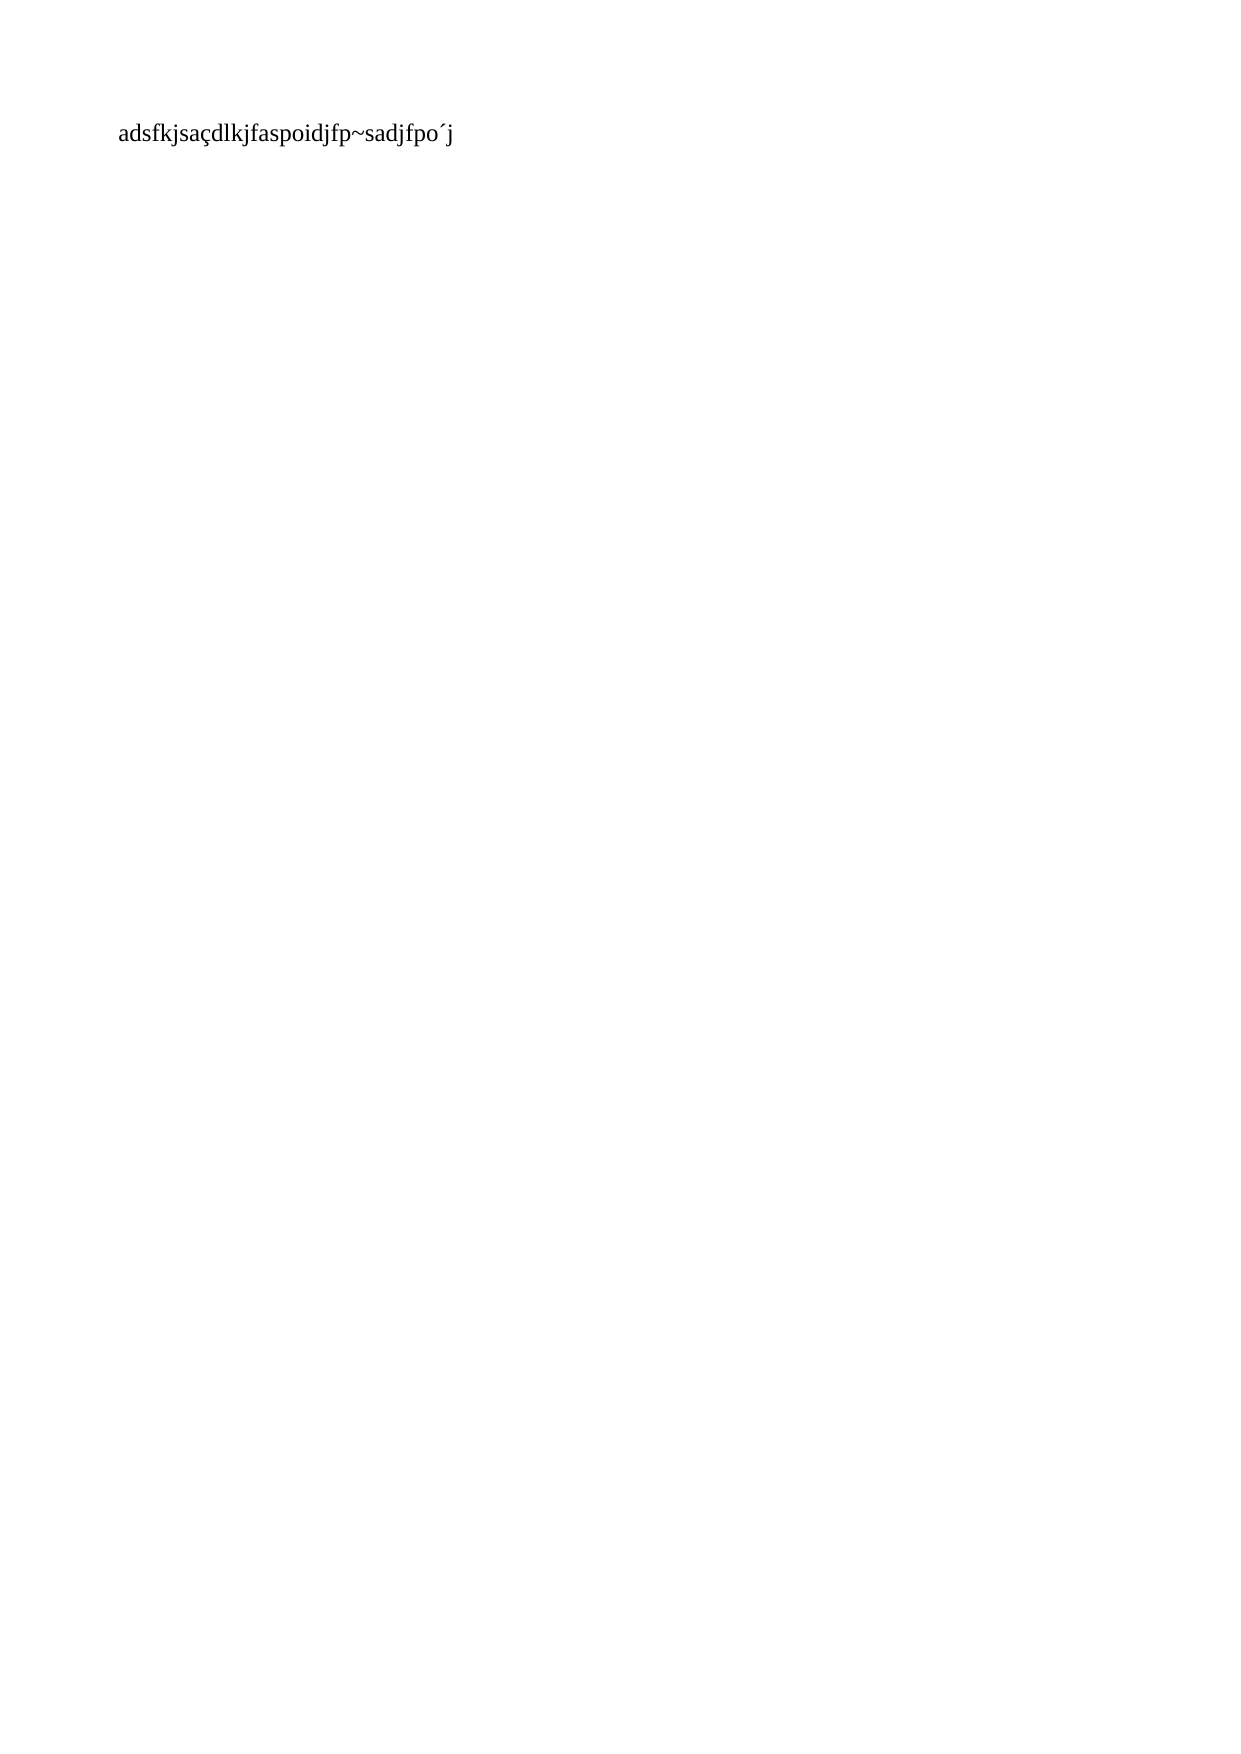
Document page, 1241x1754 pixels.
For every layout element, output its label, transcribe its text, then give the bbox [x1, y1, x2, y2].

text adsfkjsaçdlkjfaspoidjfp~sadjfpo´j [118, 118, 1122, 147]
